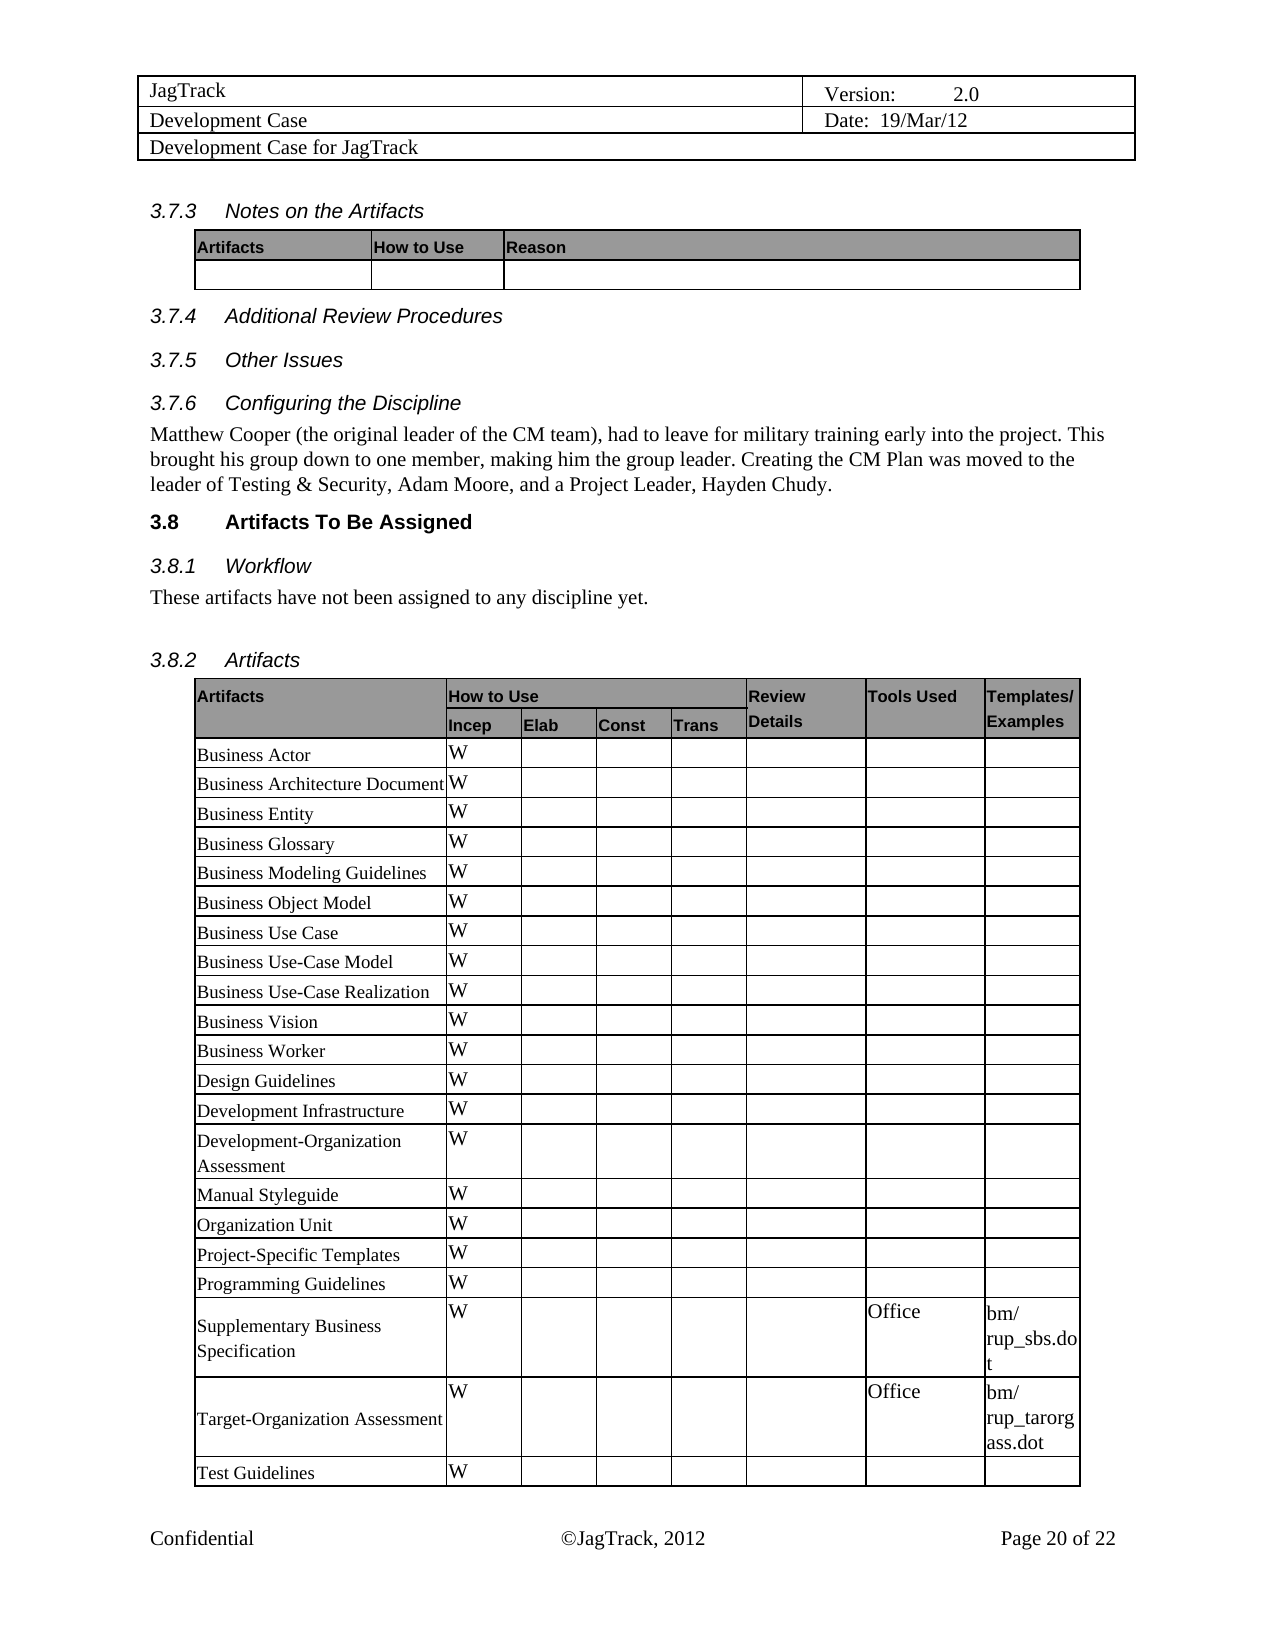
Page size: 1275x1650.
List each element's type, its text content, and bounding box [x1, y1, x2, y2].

table_cell [867, 1239, 984, 1267]
table_cell [747, 1179, 865, 1207]
table_cell W [447, 1065, 521, 1093]
table_cell [672, 798, 746, 826]
table_cell [867, 887, 984, 915]
table_cell [522, 1179, 596, 1207]
table_cell [597, 1298, 671, 1376]
table_cell [747, 1125, 865, 1178]
table_cell [597, 1125, 671, 1178]
table_cell W [447, 1125, 521, 1178]
table_cell W [447, 739, 521, 767]
table_cell Incep [447, 709, 521, 737]
table_cell [597, 828, 671, 856]
table_cell [986, 1239, 1079, 1267]
table_cell [986, 1006, 1079, 1034]
table_cell [672, 1239, 746, 1267]
table_cell Office [867, 1378, 984, 1456]
table_cell [867, 1036, 984, 1063]
table_cell W [447, 1239, 521, 1267]
table_cell [522, 887, 596, 915]
table_cell W [447, 1179, 521, 1207]
table_cell [747, 798, 865, 826]
subtitle Artifacts To Be Assigned [150, 509, 1125, 534]
table_cell [747, 887, 865, 915]
table_cell Business Entity [196, 798, 446, 826]
table_cell W [447, 946, 521, 974]
table_cell [522, 768, 596, 796]
table_header Review Details [747, 679, 865, 737]
table_cell [747, 1268, 865, 1296]
table_cell [522, 1209, 596, 1237]
table_cell Business Worker [196, 1036, 446, 1063]
table_cell [986, 1457, 1079, 1485]
table_cell W [447, 1006, 521, 1034]
table_cell Elab [522, 709, 596, 737]
subtitle Artifacts [150, 646, 1125, 671]
table_cell [867, 1209, 984, 1237]
table_cell [672, 1095, 746, 1123]
table_cell [597, 768, 671, 796]
table_cell [747, 1065, 865, 1093]
table_cell [597, 1179, 671, 1207]
table_cell Business Vision [196, 1006, 446, 1034]
table_cell [522, 1065, 596, 1093]
table_cell Business Use-Case Model [196, 946, 446, 974]
table_cell [867, 739, 984, 767]
table_cell [747, 1239, 865, 1267]
table_cell [597, 1378, 671, 1456]
table_cell [597, 1209, 671, 1237]
table_cell [597, 1457, 671, 1485]
table_cell [986, 1095, 1079, 1123]
table_cell [597, 976, 671, 1004]
table_cell [672, 1378, 746, 1456]
table_cell [672, 1268, 746, 1296]
table_cell [747, 1298, 865, 1376]
table_cell [747, 857, 865, 885]
table_cell Supplementary Business Specification [196, 1298, 446, 1376]
table_cell [522, 1298, 596, 1376]
table_cell [522, 1457, 596, 1485]
table_cell [867, 857, 984, 885]
table_cell Development Infrastructure [196, 1095, 446, 1123]
table_cell [867, 1065, 984, 1093]
table_cell [672, 946, 746, 974]
table_cell [986, 1179, 1079, 1207]
table_cell [672, 1006, 746, 1034]
table_cell Const [597, 709, 671, 737]
table_cell W [447, 1209, 521, 1237]
table_cell Development-Organization Assessment [196, 1125, 446, 1178]
table_cell Office [867, 1298, 984, 1376]
table_cell [672, 976, 746, 1004]
table_cell Organization Unit [196, 1209, 446, 1237]
table_cell [747, 946, 865, 974]
table_cell Business Architecture Document [196, 768, 446, 796]
table_cell [597, 917, 671, 945]
table_cell [867, 768, 984, 796]
table_cell [597, 887, 671, 915]
table_cell [522, 1239, 596, 1267]
table_cell [867, 1095, 984, 1123]
table_cell W [447, 1457, 521, 1485]
table_cell [597, 1036, 671, 1063]
table_cell [747, 828, 865, 856]
table_cell [986, 798, 1079, 826]
table_cell [747, 1036, 865, 1063]
table_cell W [447, 857, 521, 885]
table_cell [747, 1378, 865, 1456]
table_cell Business Modeling Guidelines [196, 857, 446, 885]
table_cell W [447, 1036, 521, 1063]
table_cell [867, 828, 984, 856]
table_cell [597, 1239, 671, 1267]
table_cell [522, 1268, 596, 1296]
table_cell [867, 1006, 984, 1034]
table_cell [672, 1298, 746, 1376]
table_cell [986, 1036, 1079, 1063]
table_cell [672, 1179, 746, 1207]
table_cell [522, 946, 596, 974]
table_cell W [447, 768, 521, 796]
table_cell [867, 1457, 984, 1485]
table_cell [522, 798, 596, 826]
text Matthew Cooper (the original leader of the CM team), had to leave for military training early into the project. This brought his group down to one member, making him the group leader. Creating the CM Plan was moved to the leader of Testing & Security, Adam Moore, and a Project Leader, Hayden Chudy. [150, 421, 1125, 496]
subtitle Other Issues [150, 346, 1125, 371]
table_cell W [447, 1378, 521, 1456]
table_cell W [447, 1298, 521, 1376]
table_cell [372, 261, 503, 288]
table_cell Trans [672, 709, 746, 737]
table_cell Business Use Case [196, 917, 446, 945]
table_cell [867, 917, 984, 945]
table_cell [986, 917, 1079, 945]
subtitle Additional Review Procedures [150, 303, 1125, 328]
table_cell [522, 1378, 596, 1456]
table_cell Project-Specific Templates [196, 1239, 446, 1267]
table_cell [867, 798, 984, 826]
table_cell [986, 1125, 1079, 1178]
table_cell [747, 976, 865, 1004]
table_cell [597, 739, 671, 767]
table_header Tools Used [867, 679, 984, 737]
table_cell [986, 768, 1079, 796]
table_cell Business Use-Case Realization [196, 976, 446, 1004]
table_cell [522, 1036, 596, 1063]
table_header How to Use [372, 231, 503, 259]
table_cell Business Object Model [196, 887, 446, 915]
table_cell [672, 887, 746, 915]
table_cell [672, 828, 746, 856]
table_cell [522, 739, 596, 767]
text These artifacts have not been assigned to any discipline yet. [150, 584, 1125, 609]
subtitle Workflow [150, 553, 1125, 578]
table_cell [522, 828, 596, 856]
table_cell [986, 1209, 1079, 1237]
table_header Artifacts [196, 679, 446, 737]
table_cell W [447, 828, 521, 856]
table_cell [597, 1095, 671, 1123]
table_cell [672, 1125, 746, 1178]
table_header Reason [505, 231, 1079, 259]
table_cell Design Guidelines [196, 1065, 446, 1093]
table_cell [196, 261, 371, 288]
table_cell [747, 739, 865, 767]
table_cell [747, 1006, 865, 1034]
table_cell [597, 1006, 671, 1034]
table_cell [867, 976, 984, 1004]
table_cell [597, 857, 671, 885]
table_cell [597, 1065, 671, 1093]
table_cell [747, 1095, 865, 1123]
table_cell [986, 828, 1079, 856]
table_cell [522, 1006, 596, 1034]
table_cell W [447, 976, 521, 1004]
table_cell [747, 917, 865, 945]
table_cell [597, 946, 671, 974]
table_cell [672, 768, 746, 796]
table_header How to Use [447, 679, 746, 707]
table_cell [986, 946, 1079, 974]
table_cell [672, 1036, 746, 1063]
table_cell [597, 1268, 671, 1296]
table_cell [867, 1179, 984, 1207]
table_cell [867, 1125, 984, 1178]
table_cell Programming Guidelines [196, 1268, 446, 1296]
table_cell bm/rup_tarorgass.dot [986, 1378, 1079, 1456]
table_cell Test Guidelines [196, 1457, 446, 1485]
table_cell [986, 1268, 1079, 1296]
subtitle Configuring the Discipline [150, 390, 1125, 415]
table_cell [672, 739, 746, 767]
table_cell W [447, 798, 521, 826]
table_cell [522, 1095, 596, 1123]
table_cell [505, 261, 1079, 288]
table_cell [747, 1209, 865, 1237]
table_cell [672, 1457, 746, 1485]
table_cell [986, 887, 1079, 915]
table_cell W [447, 887, 521, 915]
subtitle Notes on the Artifacts [150, 198, 1125, 223]
table_cell bm/rup_sbs.dot [986, 1298, 1079, 1376]
table_cell Target-Organization Assessment [196, 1378, 446, 1456]
table_cell [747, 768, 865, 796]
table_header Artifacts [196, 231, 371, 259]
table_cell [672, 917, 746, 945]
table_cell [747, 1457, 865, 1485]
table_cell [522, 857, 596, 885]
table_cell [867, 946, 984, 974]
table_header Templates/ Examples [986, 679, 1079, 737]
table_cell [597, 798, 671, 826]
table_cell [986, 1065, 1079, 1093]
table_cell [672, 857, 746, 885]
table_cell W [447, 917, 521, 945]
table_cell [672, 1065, 746, 1093]
table_cell [986, 739, 1079, 767]
table_cell Business Actor [196, 739, 446, 767]
table_cell [522, 1125, 596, 1178]
table_cell W [447, 1095, 521, 1123]
table_cell Manual Styleguide [196, 1179, 446, 1207]
table_cell Business Glossary [196, 828, 446, 856]
table_cell [986, 857, 1079, 885]
table_cell [522, 917, 596, 945]
table_cell [672, 1209, 746, 1237]
table_cell [522, 976, 596, 1004]
table_cell [986, 976, 1079, 1004]
table_cell [867, 1268, 984, 1296]
table_cell W [447, 1268, 521, 1296]
